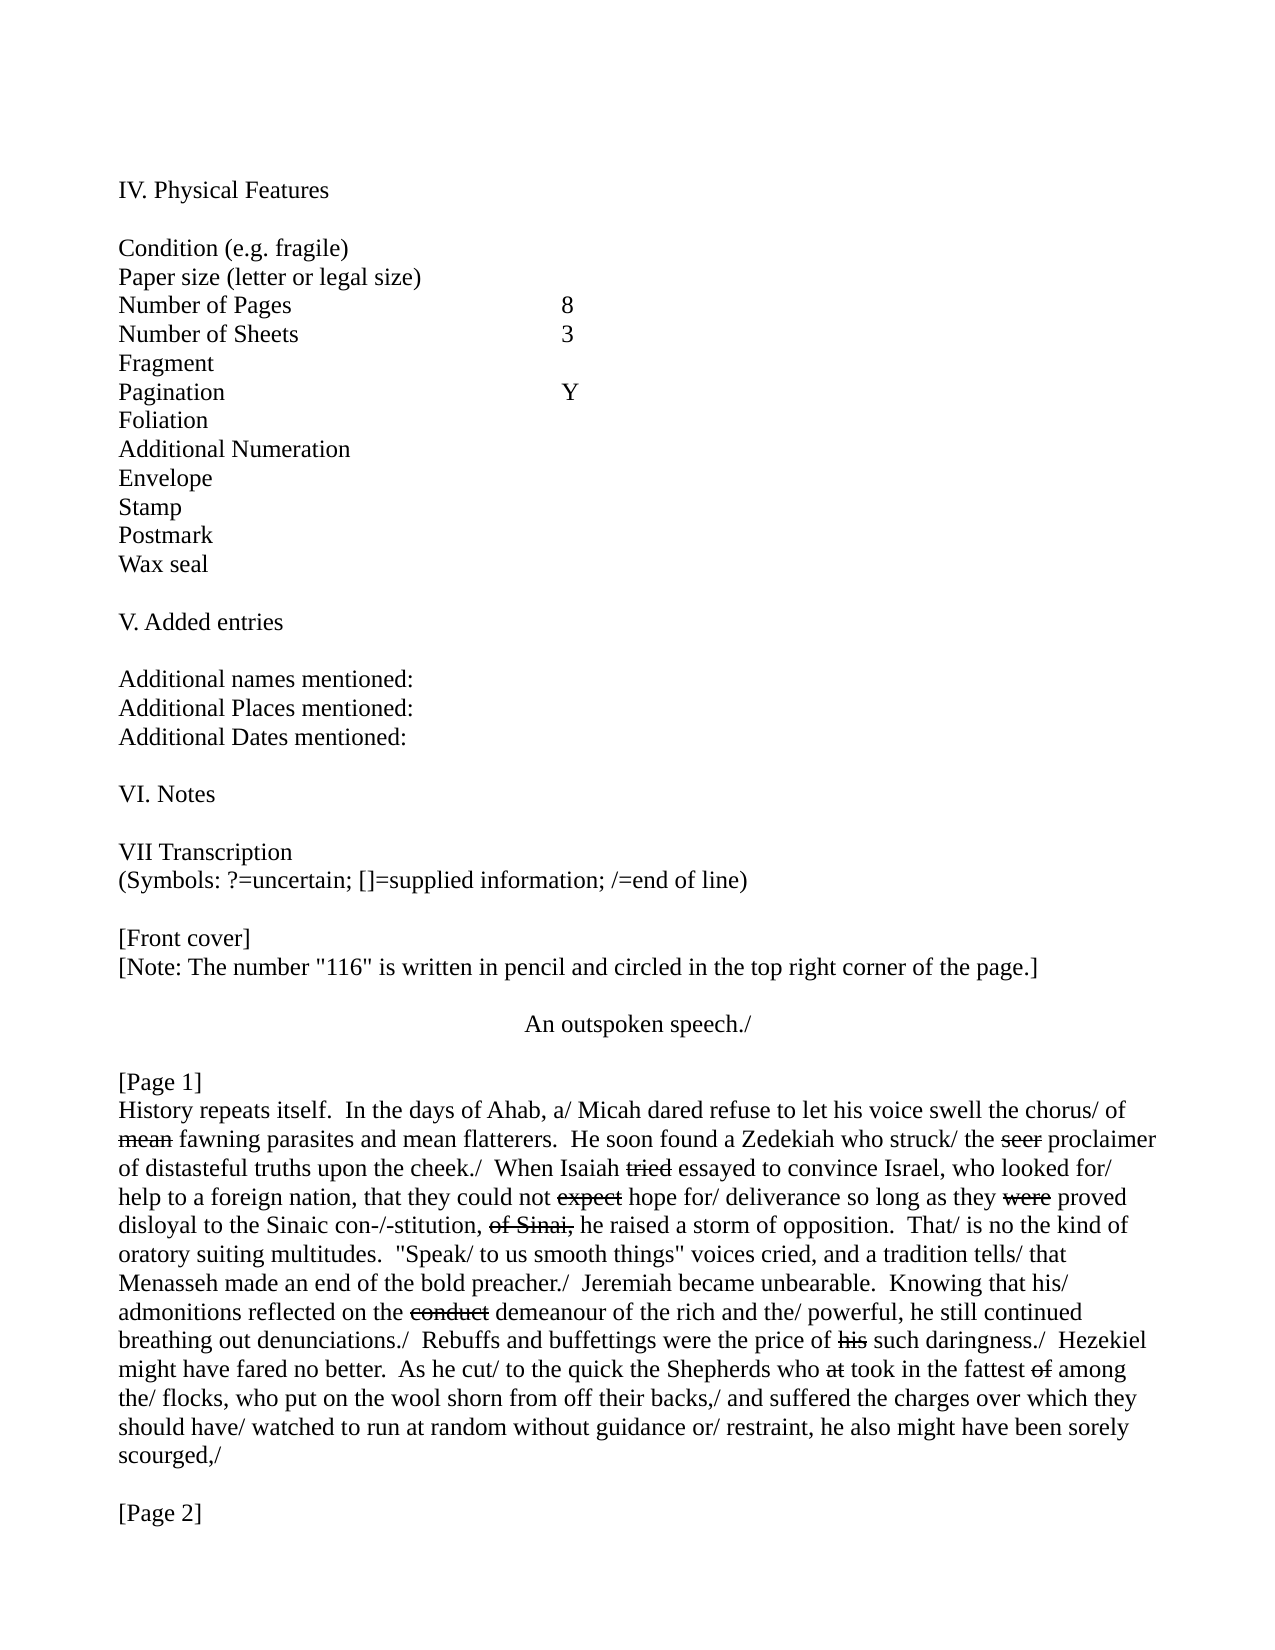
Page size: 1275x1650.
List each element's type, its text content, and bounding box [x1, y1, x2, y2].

text VI. Notes [118, 779, 1157, 808]
text (Symbols: ?=uncertain; []=supplied information; /=end of line) [118, 866, 1157, 894]
text VII Transcription [118, 837, 1157, 866]
text Paper size (letter or legal size) [118, 262, 1157, 291]
text Additional Numeration [118, 434, 1157, 463]
text [Page 2] [118, 1498, 1157, 1527]
text Wax seal [118, 549, 1157, 578]
text Foliation [118, 406, 1157, 434]
text Envelope [118, 463, 1157, 492]
text Number of Pages 8 [118, 291, 1157, 319]
text Number of Sheets 3 [118, 319, 1157, 348]
text V. Added entries [118, 607, 1157, 636]
text [Note: The number "116" is written in pencil and circled in the top right corner of the page.] [118, 952, 1157, 981]
text History repeats itself. In the days of Ahab, a/ Micah dared refuse to let his voice swell the chorus/ of mean fawning parasites and mean flatterers. He soon found a Zedekiah who struck/ the seer proclaimer of distasteful truths upon the cheek./ When Isaiah tried essayed to convince Israel, who looked for/ help to a foreign nation, that they could not expect hope for/ deliverance so long as they were proved disloyal to the Sinaic con-/-stitution, of Sinai, he raised a storm of opposition. That/ is no the kind of oratory suiting multitudes. "Speak/ to us smooth things" voices cried, and a tradition tells/ that Menasseh made an end of the bold preacher./ Jeremiah became unbearable. Knowing that his/ admonitions reflected on the conduct demeanour of the rich and the/ powerful, he still continued breathing out denunciations./ Rebuffs and buffettings were the price of his such daringness./ Hezekiel might have fared no better. As he cut/ to the quick the Shepherds who at took in the fattest of among the/ flocks, who put on the wool shorn from off their backs,/ and suffered the charges over which they should have/ watched to run at random without guidance or/ restraint, he also might have been sorely scourged,/ [118, 1096, 1157, 1469]
text Additional Dates mentioned: [118, 722, 1157, 751]
text IV. Physical Features [118, 176, 1157, 204]
text Postma rk [118, 521, 1157, 549]
text Pagination Y [118, 377, 1157, 406]
text An outspoken speech./ [118, 1009, 1157, 1038]
text Condition (e.g. fragile) [118, 233, 1157, 262]
text [Page 1] [118, 1067, 1157, 1096]
text Additional Places mentioned: [118, 693, 1157, 722]
text Stamp [118, 492, 1157, 521]
text Additional names mentioned: [118, 664, 1157, 693]
text [Front cover] [118, 923, 1157, 952]
text Fragment [118, 348, 1157, 377]
